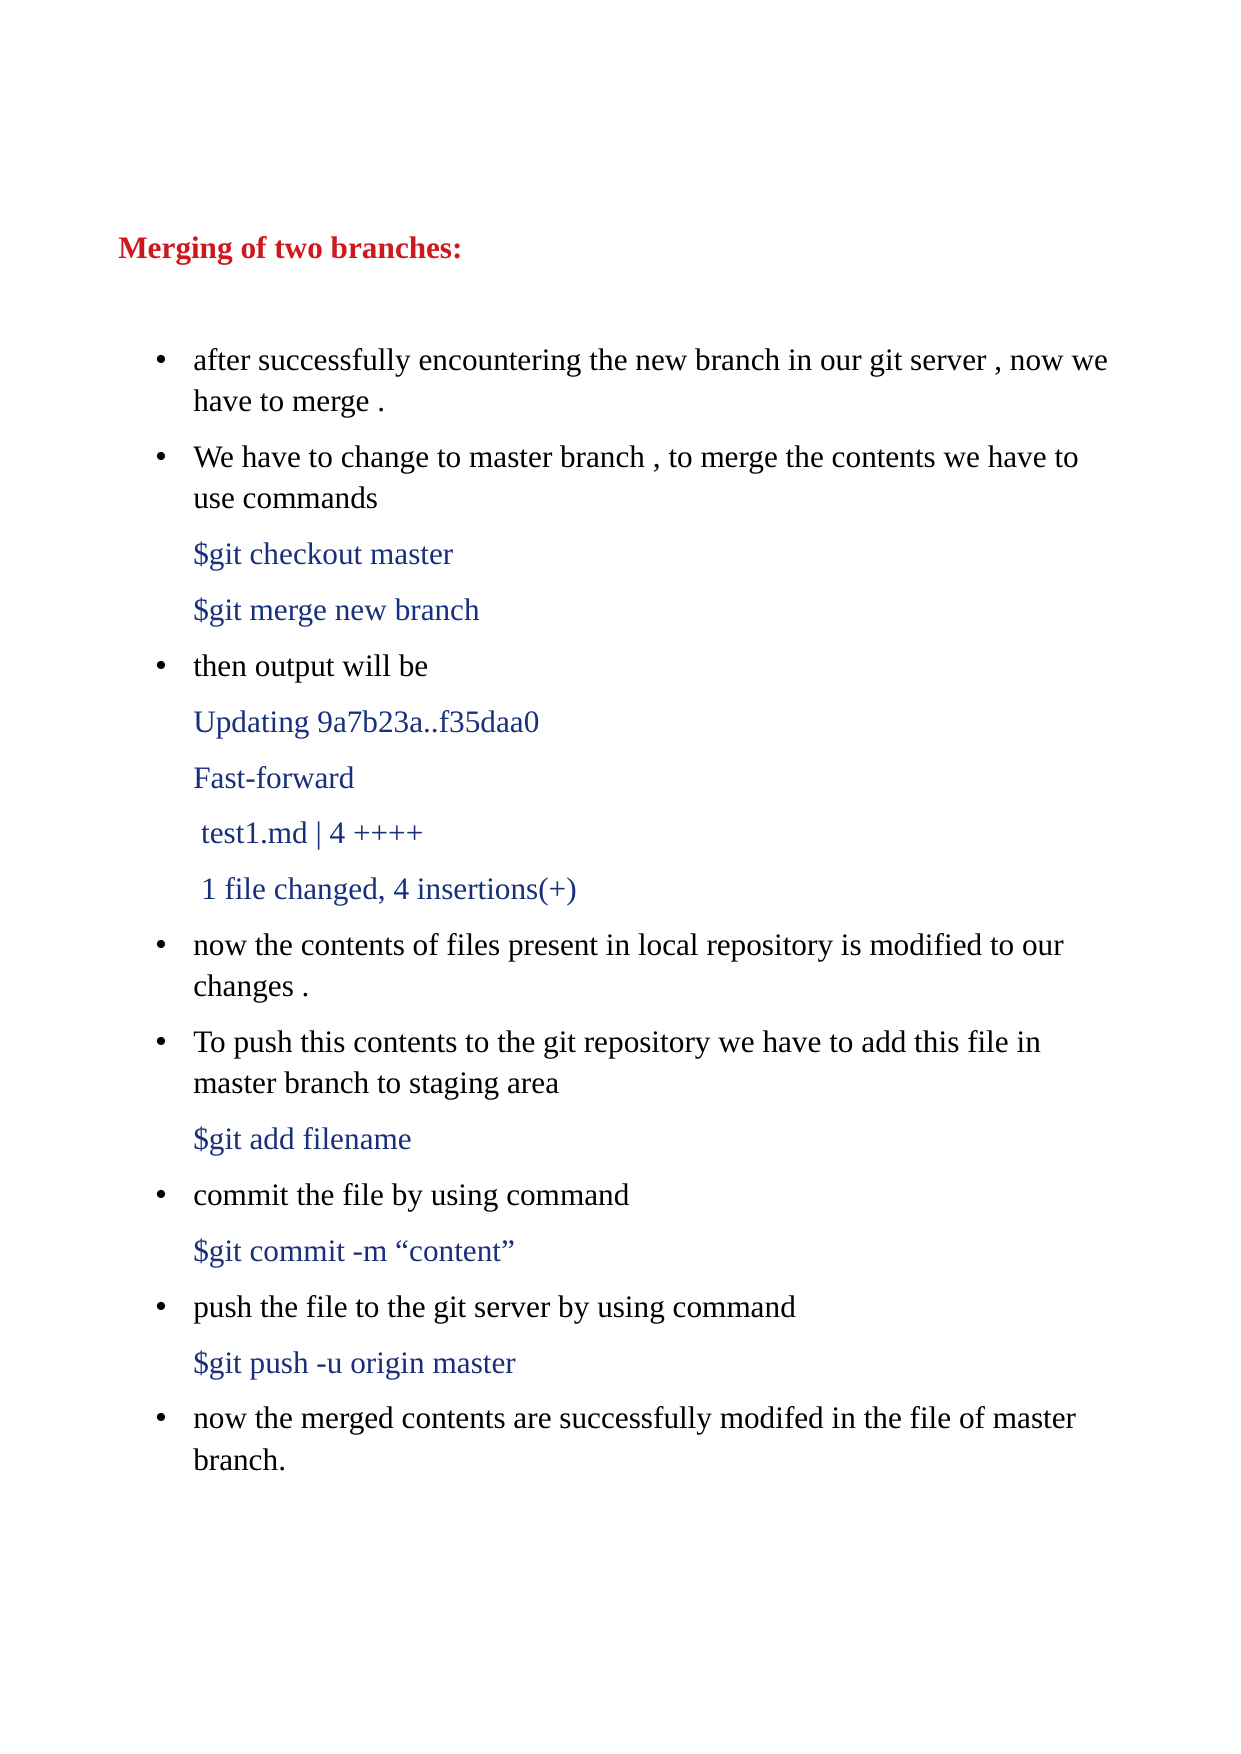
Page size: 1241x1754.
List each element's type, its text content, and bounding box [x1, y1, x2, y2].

list $git checkout master [156, 536, 1122, 572]
list now the contents of files present in local repository is modified to our changes . [156, 926, 1122, 1004]
list We have to change to master branch , to merge the contents we have to use commands [156, 438, 1122, 516]
list 1 file changed, 4 insertions(+) [156, 871, 1122, 907]
list commit the file by using command [156, 1176, 1122, 1212]
list after successfully encountering the new branch in our git server , now we have to merge . [156, 341, 1122, 419]
list $git add filename [156, 1121, 1122, 1157]
list $git merge new branch [156, 591, 1122, 627]
list To push this contents to the git repository we have to add this file in master branch to staging area [156, 1023, 1122, 1101]
text Merging of two branches: [118, 230, 1122, 266]
list Fast-forward [156, 759, 1122, 795]
list test1.md | 4 ++++ [156, 815, 1122, 851]
list $git commit -m “content” [156, 1232, 1122, 1268]
list $git push -u origin master [156, 1344, 1122, 1380]
list then output will be [156, 647, 1122, 683]
list push the file to the git server by using command [156, 1288, 1122, 1324]
list Updating 9a7b23a..f35daa0 [156, 703, 1122, 739]
list now the merged contents are successfully modifed in the file of master branch. [156, 1400, 1122, 1477]
